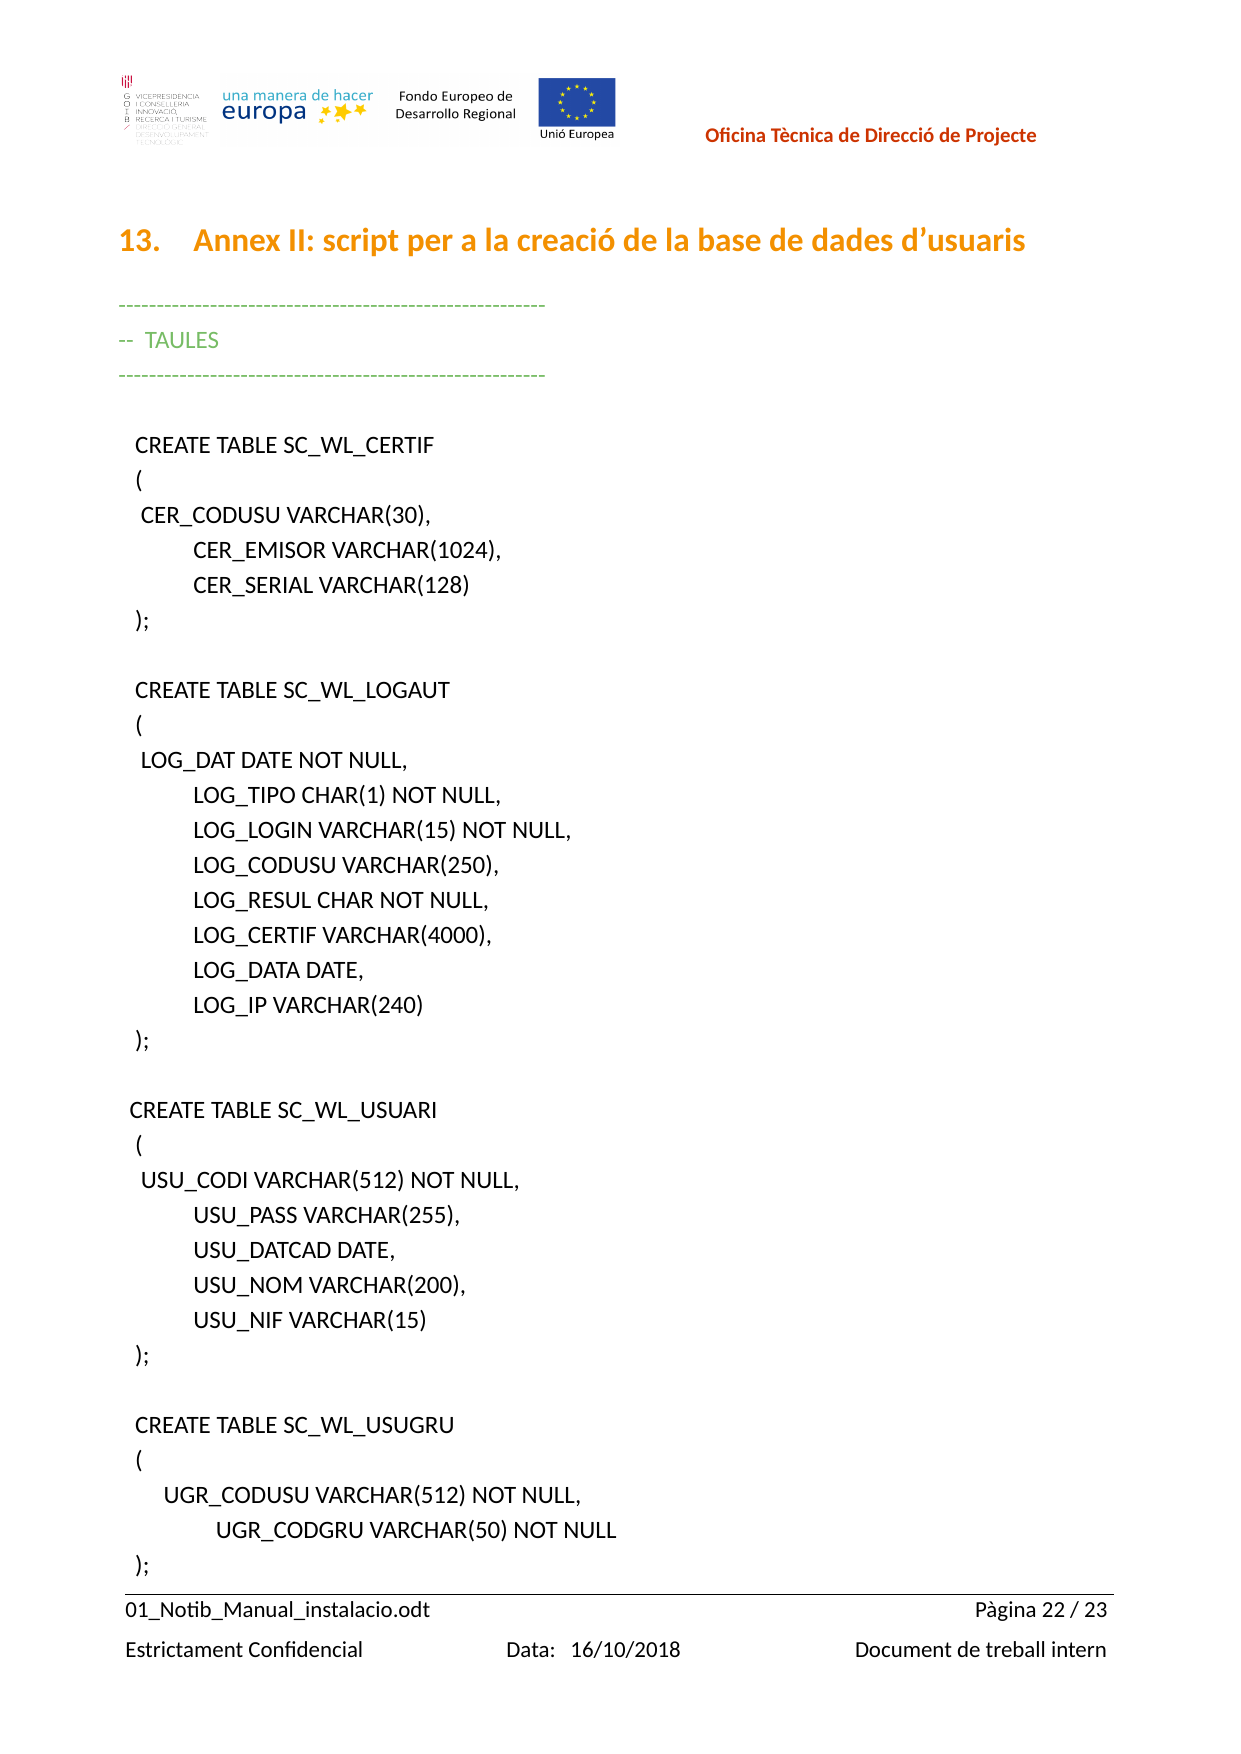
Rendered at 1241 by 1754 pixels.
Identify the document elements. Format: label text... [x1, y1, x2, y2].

text ); [118, 1024, 1122, 1055]
text LOG_DATA DATE, [118, 954, 1122, 985]
text -- TAULES [118, 324, 1122, 355]
text USU_NIF VARCHAR(15) [118, 1304, 1122, 1335]
subtitle Annex II: script per a la creació de la base de dades d’usuaris [118, 219, 1122, 260]
text USU_DATCAD DATE, [118, 1234, 1122, 1265]
text ( [118, 464, 1122, 495]
text ); [118, 1339, 1122, 1370]
text ( [118, 709, 1122, 740]
picture [219, 73, 621, 147]
text CREATE TABLE SC_WL_USUARI [118, 1094, 1122, 1125]
text ( [118, 1444, 1122, 1475]
text CER_CODUSU VARCHAR(30), [118, 499, 1122, 530]
text -------------------------------------------------------- [118, 289, 1122, 320]
text CREATE TABLE SC_WL_CERTIF [118, 429, 1122, 460]
text LOG_LOGIN VARCHAR(15) NOT NULL, [118, 814, 1122, 845]
text ); [118, 604, 1122, 635]
text LOG_DAT DATE NOT NULL, [118, 744, 1122, 775]
text ( [118, 1129, 1122, 1160]
text CREATE TABLE SC_WL_LOGAUT [118, 674, 1122, 705]
text LOG_CERTIF VARCHAR(4000), [118, 919, 1122, 950]
text USU_PASS VARCHAR(255), [118, 1199, 1122, 1230]
text CREATE TABLE SC_WL_USUGRU [118, 1409, 1122, 1440]
text ); [118, 1549, 1122, 1580]
text LOG_IP VARCHAR(240) [118, 989, 1122, 1020]
text LOG_RESUL CHAR NOT NULL, [118, 884, 1122, 915]
text UGR_CODGRU VARCHAR(50) NOT NULL [118, 1514, 1122, 1545]
text CER_EMISOR VARCHAR(1024), [118, 534, 1122, 565]
text LOG_TIPO CHAR(1) NOT NULL, [118, 779, 1122, 810]
text UGR_CODUSU VARCHAR(512) NOT NULL, [118, 1479, 1122, 1510]
text USU_CODI VARCHAR(512) NOT NULL, [118, 1164, 1122, 1195]
text USU_NOM VARCHAR(200), [118, 1269, 1122, 1300]
text CER_SERIAL VARCHAR(128) [118, 569, 1122, 600]
text LOG_CODUSU VARCHAR(250), [118, 849, 1122, 880]
text -------------------------------------------------------- [118, 359, 1122, 390]
picture [118, 73, 213, 147]
